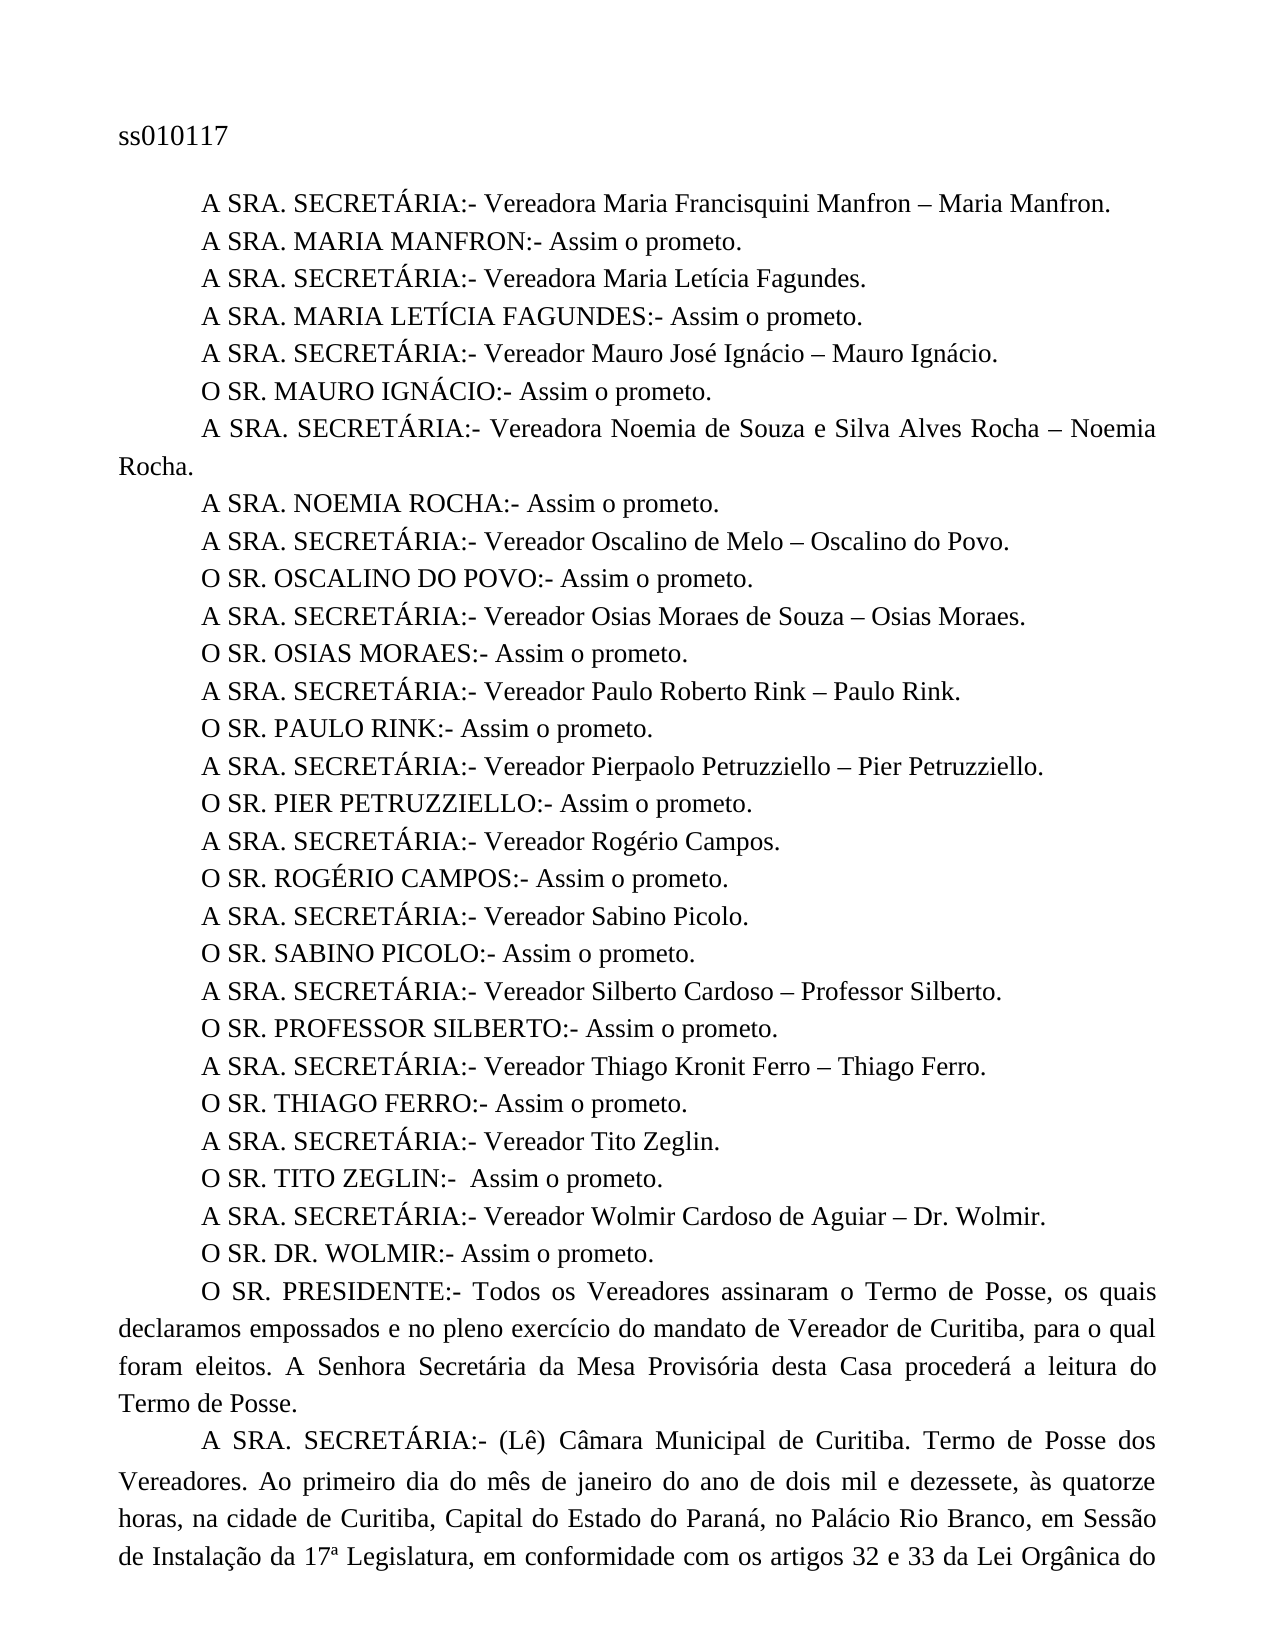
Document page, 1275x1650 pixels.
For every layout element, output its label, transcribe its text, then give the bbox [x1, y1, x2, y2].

text A SRA. SECRETÁRIA:- Vereador Silberto Cardoso – Professor Silberto. [118, 969, 1157, 1006]
text A SRA. SECRETÁRIA:- Vereador Mauro José Ignácio – Mauro Ignácio. [118, 331, 1157, 369]
text O SR. TITO ZEGLIN:- Assim o prometo. [118, 1156, 1157, 1194]
text A SRA. SECRETÁRIA:- Vereador Pierpaolo Petruzziello – Pier Petruzziello. [118, 744, 1157, 781]
text A SRA. SECRETÁRIA:- Vereador Paulo Roberto Rink – Paulo Rink. [118, 669, 1157, 706]
text O SR. PAULO RINK:- Assim o prometo. [118, 706, 1157, 744]
text O SR. ROGÉRIO CAMPOS:- Assim o prometo. [118, 856, 1157, 894]
text A SRA. SECRETÁRIA:- Vereadora Maria Francisquini Manfron – Maria Manfron. [118, 181, 1157, 219]
text O SR. OSIAS MORAES:- Assim o prometo. [118, 631, 1157, 669]
text A SRA. MARIA MANFRON:- Assim o prometo. [118, 219, 1157, 256]
text A SRA. SECRETÁRIA:- Vereador Tito Zeglin. [118, 1119, 1157, 1156]
text A SRA. SECRETÁRIA:- Vereador Rogério Campos. [118, 819, 1157, 856]
text A SRA. SECRETÁRIA:- Vereadora Noemia de Souza e Silva Alves Rocha – Noemia Rocha. [118, 406, 1157, 481]
text O SR. THIAGO FERRO:- Assim o prometo. [118, 1081, 1157, 1119]
text A SRA. NOEMIA ROCHA:- Assim o prometo. [118, 481, 1157, 519]
text O SR. MAURO IGNÁCIO:- Assim o prometo. [118, 369, 1157, 406]
text A SRA. SECRETÁRIA:- Vereador Oscalino de Melo – Oscalino do Povo. [118, 519, 1157, 556]
text A SRA. MARIA LETÍCIA FAGUNDES:- Assim o prometo. [118, 294, 1157, 331]
text A SRA. SECRETÁRIA:- Vereador Sabino Picolo. [118, 894, 1157, 931]
text O SR. PIER PETRUZZIELLO:- Assim o prometo. [118, 781, 1157, 819]
text O SR. SABINO PICOLO:- Assim o prometo. [118, 931, 1157, 969]
text O SR. PROFESSOR SILBERTO:- Assim o prometo. [118, 1006, 1157, 1044]
text A SRA. SECRETÁRIA:- (Lê) Câmara Municipal de Curitiba. Termo de Posse dos Vereadores. Ao primeiro dia do mês de janeiro do ano de dois mil e dezessete, às quatorze horas, na cidade de Curitiba, Capital do Estado do Paraná, no Palácio Rio Branco, em Sessão de Instalação da 17ª Legislatura, em conformidade com os artigos 32 e 33 da Lei Orgânica do [118, 1419, 1157, 1571]
text A SRA. SECRETÁRIA:- Vereador Osias Moraes de Souza – Osias Moraes. [118, 594, 1157, 631]
text A SRA. SECRETÁRIA:- Vereador Thiago Kronit Ferro – Thiago Ferro. [118, 1044, 1157, 1081]
text O SR. OSCALINO DO POVO:- Assim o prometo. [118, 556, 1157, 594]
text O SR. DR. WOLMIR:- Assim o prometo. [118, 1231, 1157, 1269]
text O SR. PRESIDENTE:- Todos os Vereadores assinaram o Termo de Posse, os quais declaramos empossados e no pleno exercício do mandato de Vereador de Curitiba, para o qual foram eleitos. A Senhora Secretária da Mesa Provisória desta Casa procederá a leitura do Termo de Posse. [118, 1269, 1157, 1419]
text A SRA. SECRETÁRIA:- Vereador Wolmir Cardoso de Aguiar – Dr. Wolmir. [118, 1194, 1157, 1231]
text A SRA. SECRETÁRIA:- Vereadora Maria Letícia Fagundes. [118, 256, 1157, 294]
